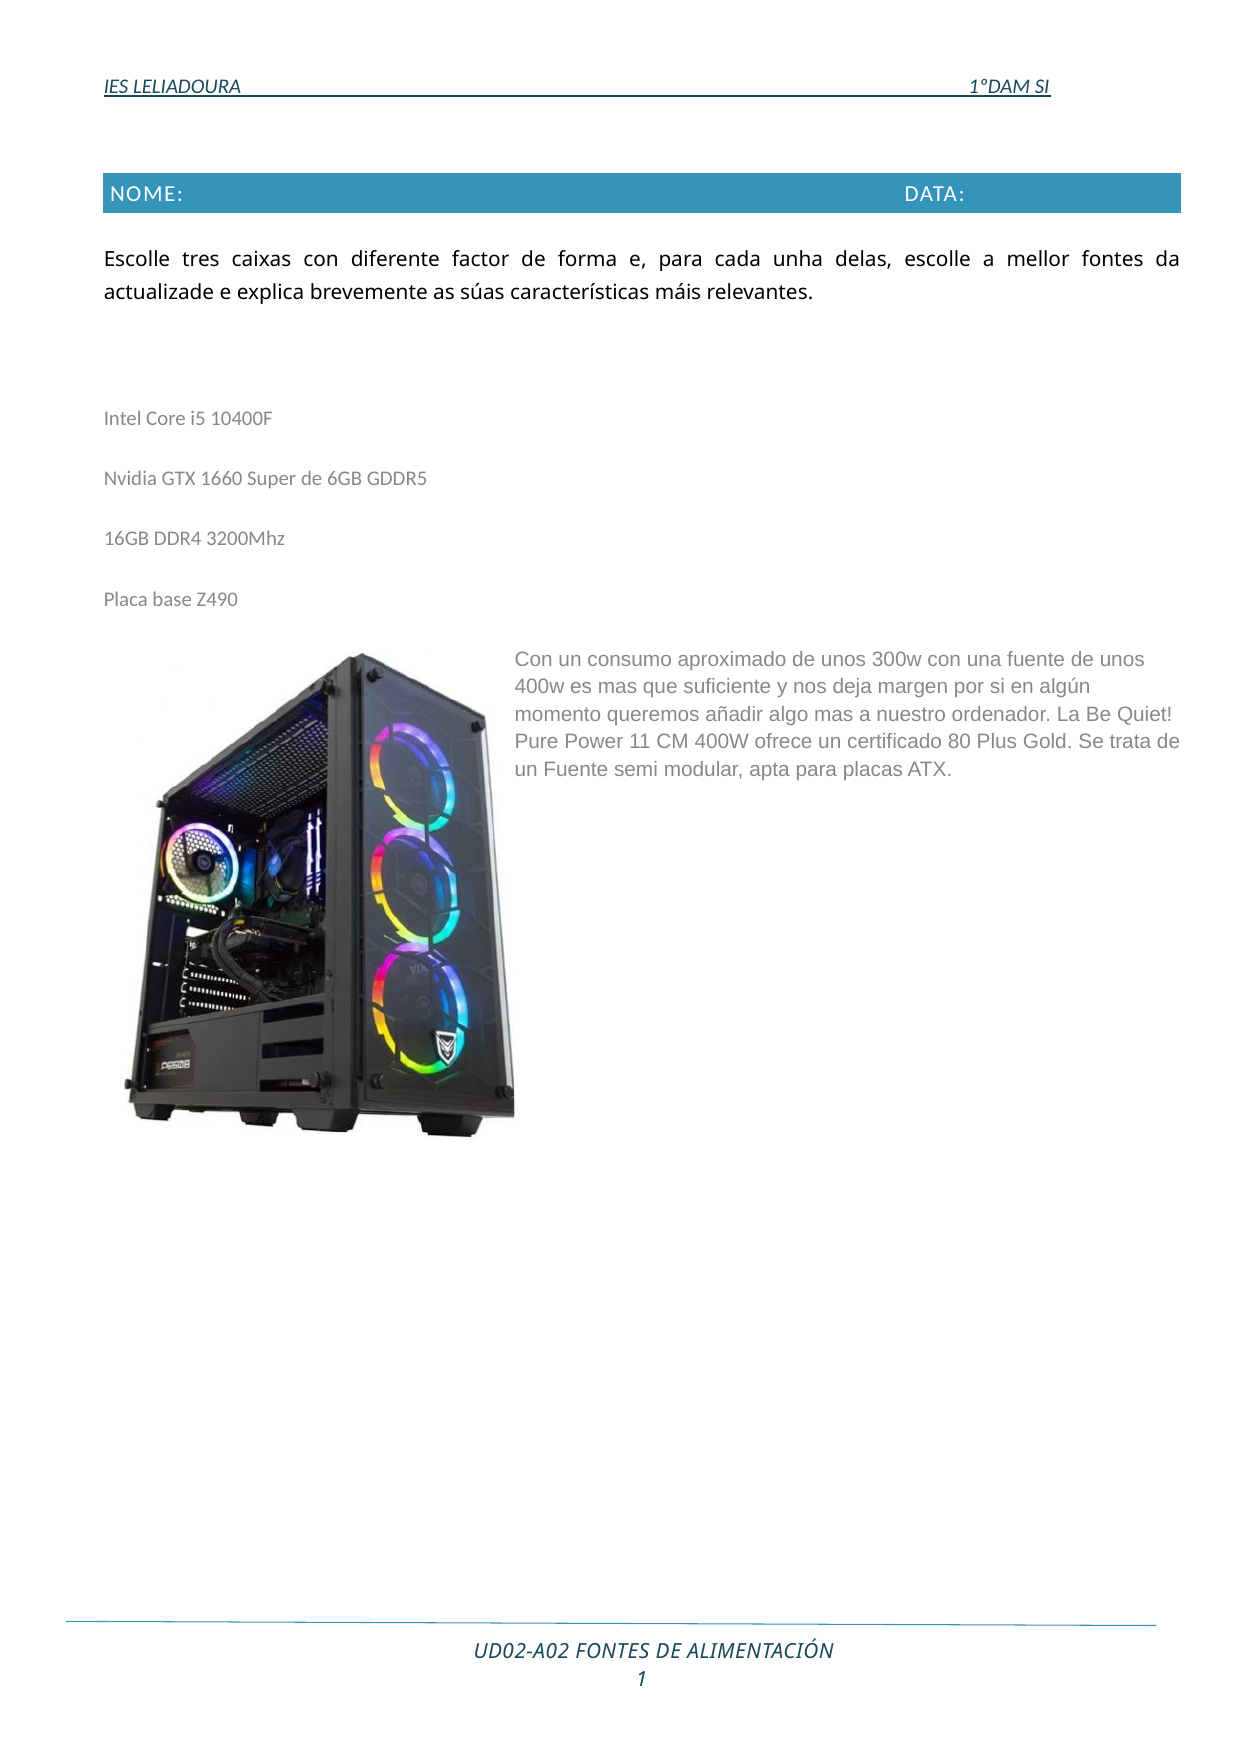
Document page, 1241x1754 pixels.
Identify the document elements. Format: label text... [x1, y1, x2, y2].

text 16GB DDR4 3200Mhz [103, 526, 1181, 551]
text Intel Core i5 10400F [103, 405, 1181, 430]
subtitle NOME: DATA: [110, 179, 1175, 207]
text Con un consumo aproximado de unos 300w con una fuente de unos 400w es mas que suficiente y nos deja margen por si en algún momento queremos añadir algo mas a nuestro ordenador. La Be Quiet! Pure Power 11 CM 400W ofrece un certificado 80 Plus Gold. Se trata de un Fuente semi modular, apta para placas ATX. [515, 646, 1181, 812]
text Nvidia GTX 1660 Super de 6GB GDDR5 [103, 465, 1181, 491]
text Placa base Z490 [103, 586, 1181, 611]
text Escolle tres caixas con diferente factor de forma e, para cada unha delas, escolle a mellor fontes da actualizade e explica brevemente as súas características máis relevantes. [103, 244, 1181, 305]
